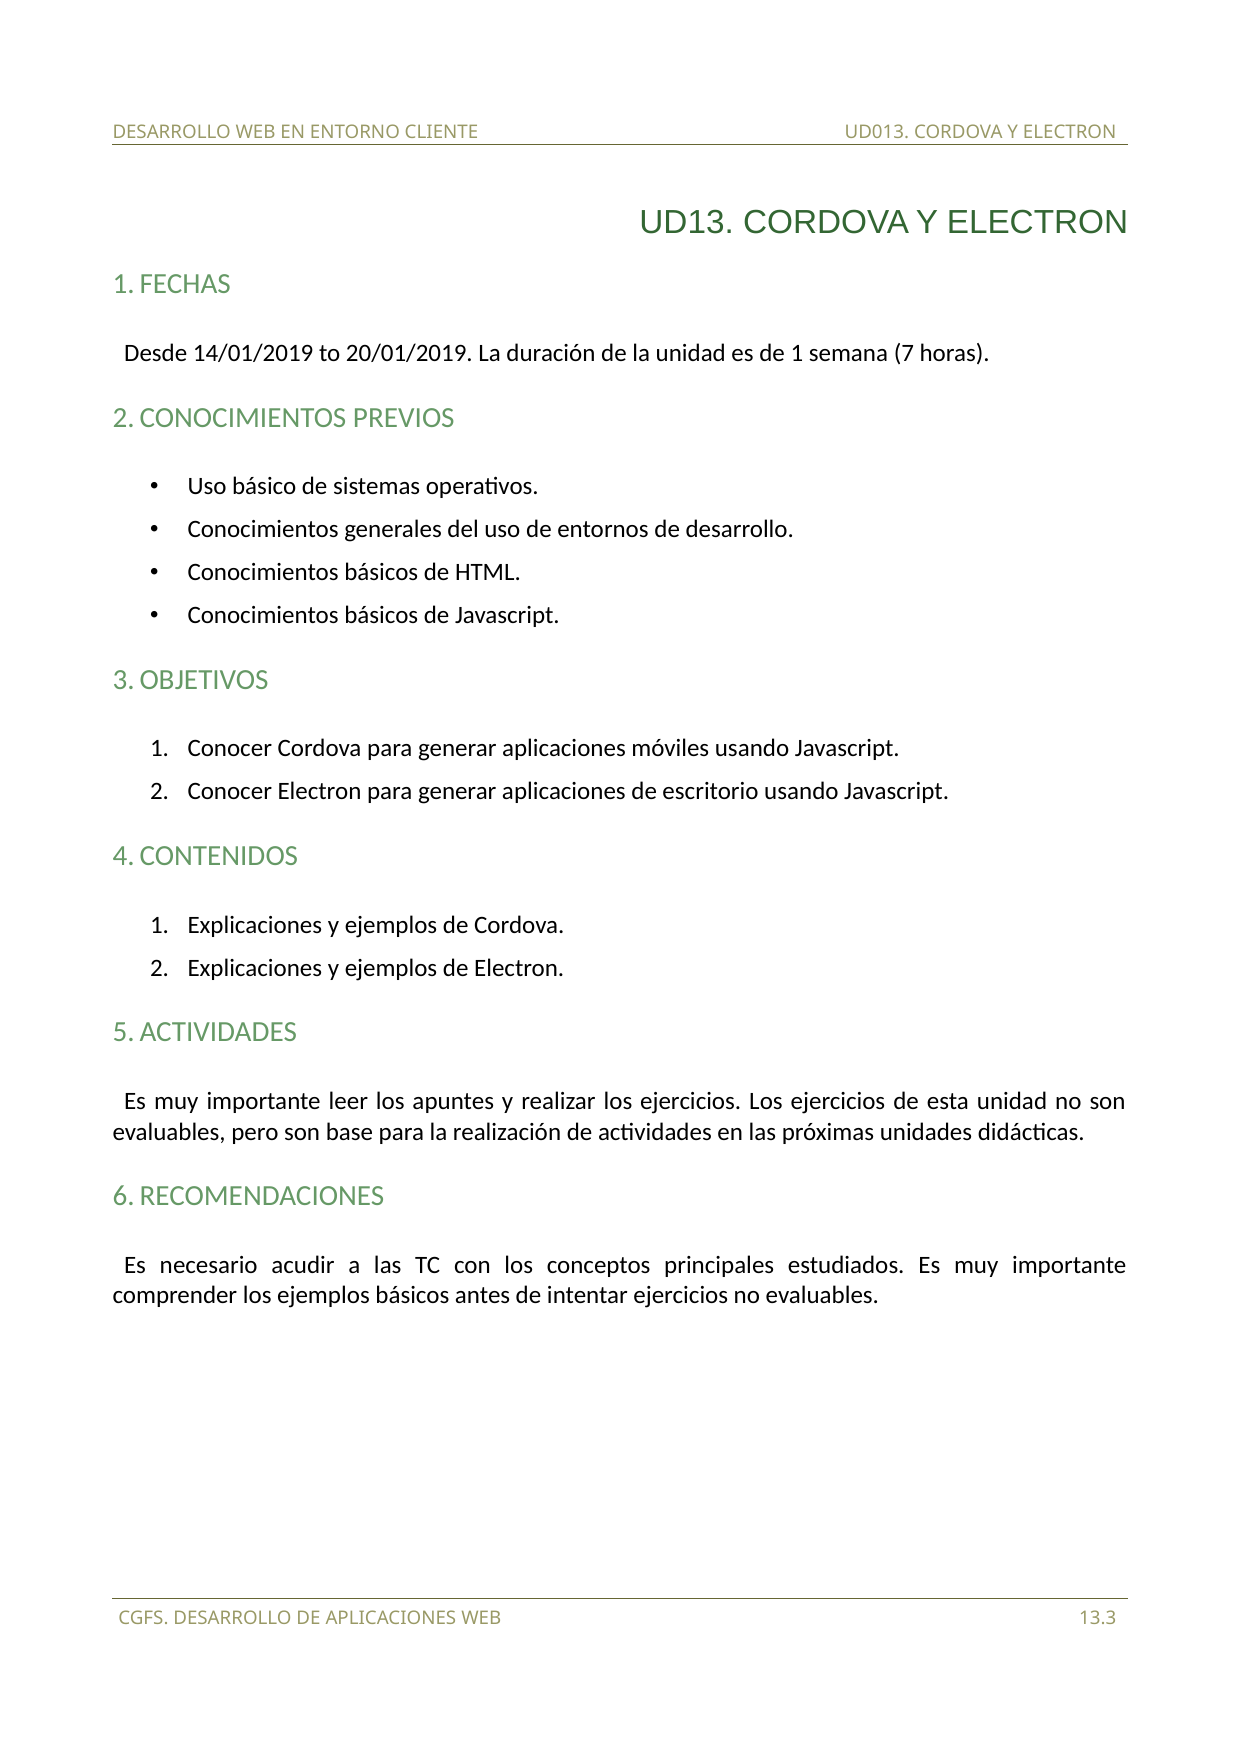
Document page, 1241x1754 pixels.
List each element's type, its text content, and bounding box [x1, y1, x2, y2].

subtitle Conocimientos previos [112, 399, 1128, 434]
list Conocer Cordova para generar aplicaciones móviles usando Javascript. [150, 732, 1128, 763]
subtitle Contenidos [112, 837, 1128, 873]
subtitle Recomendaciones [112, 1177, 1128, 1213]
text UD13. Cordova y Electron [112, 202, 1128, 240]
text Es necesario acudir a las TC con los conceptos principales estudiados. Es muy importante comprender los ejemplos básicos antes de intentar ejercicios no evaluables. [112, 1249, 1128, 1310]
text Es muy importante leer los apuntes y realizar los ejercicios. Los ejercicios de esta unidad no son evaluables, pero son base para la realización de actividades en las próximas unidades didácticas. [112, 1085, 1128, 1146]
list Conocer Electron para generar aplicaciones de escritorio usando Javascript. [150, 775, 1128, 806]
list Explicaciones y ejemplos de Electron. [150, 952, 1128, 982]
list Explicaciones y ejemplos de Cordova. [150, 909, 1128, 939]
list Conocimientos básicos de Javascript. [150, 599, 1128, 629]
subtitle Fechas [112, 265, 1128, 301]
list Uso básico de sistemas operativos. [150, 470, 1128, 501]
subtitle Actividades [112, 1013, 1128, 1049]
text Desde 14/01/2019 to 20/01/2019. La duración de la unidad es de 1 semana (7 horas). [112, 337, 1128, 367]
list Conocimientos generales del uso de entornos de desarrollo. [150, 513, 1128, 544]
subtitle Objetivos [112, 661, 1128, 696]
list Conocimientos básicos de HTML. [150, 556, 1128, 587]
